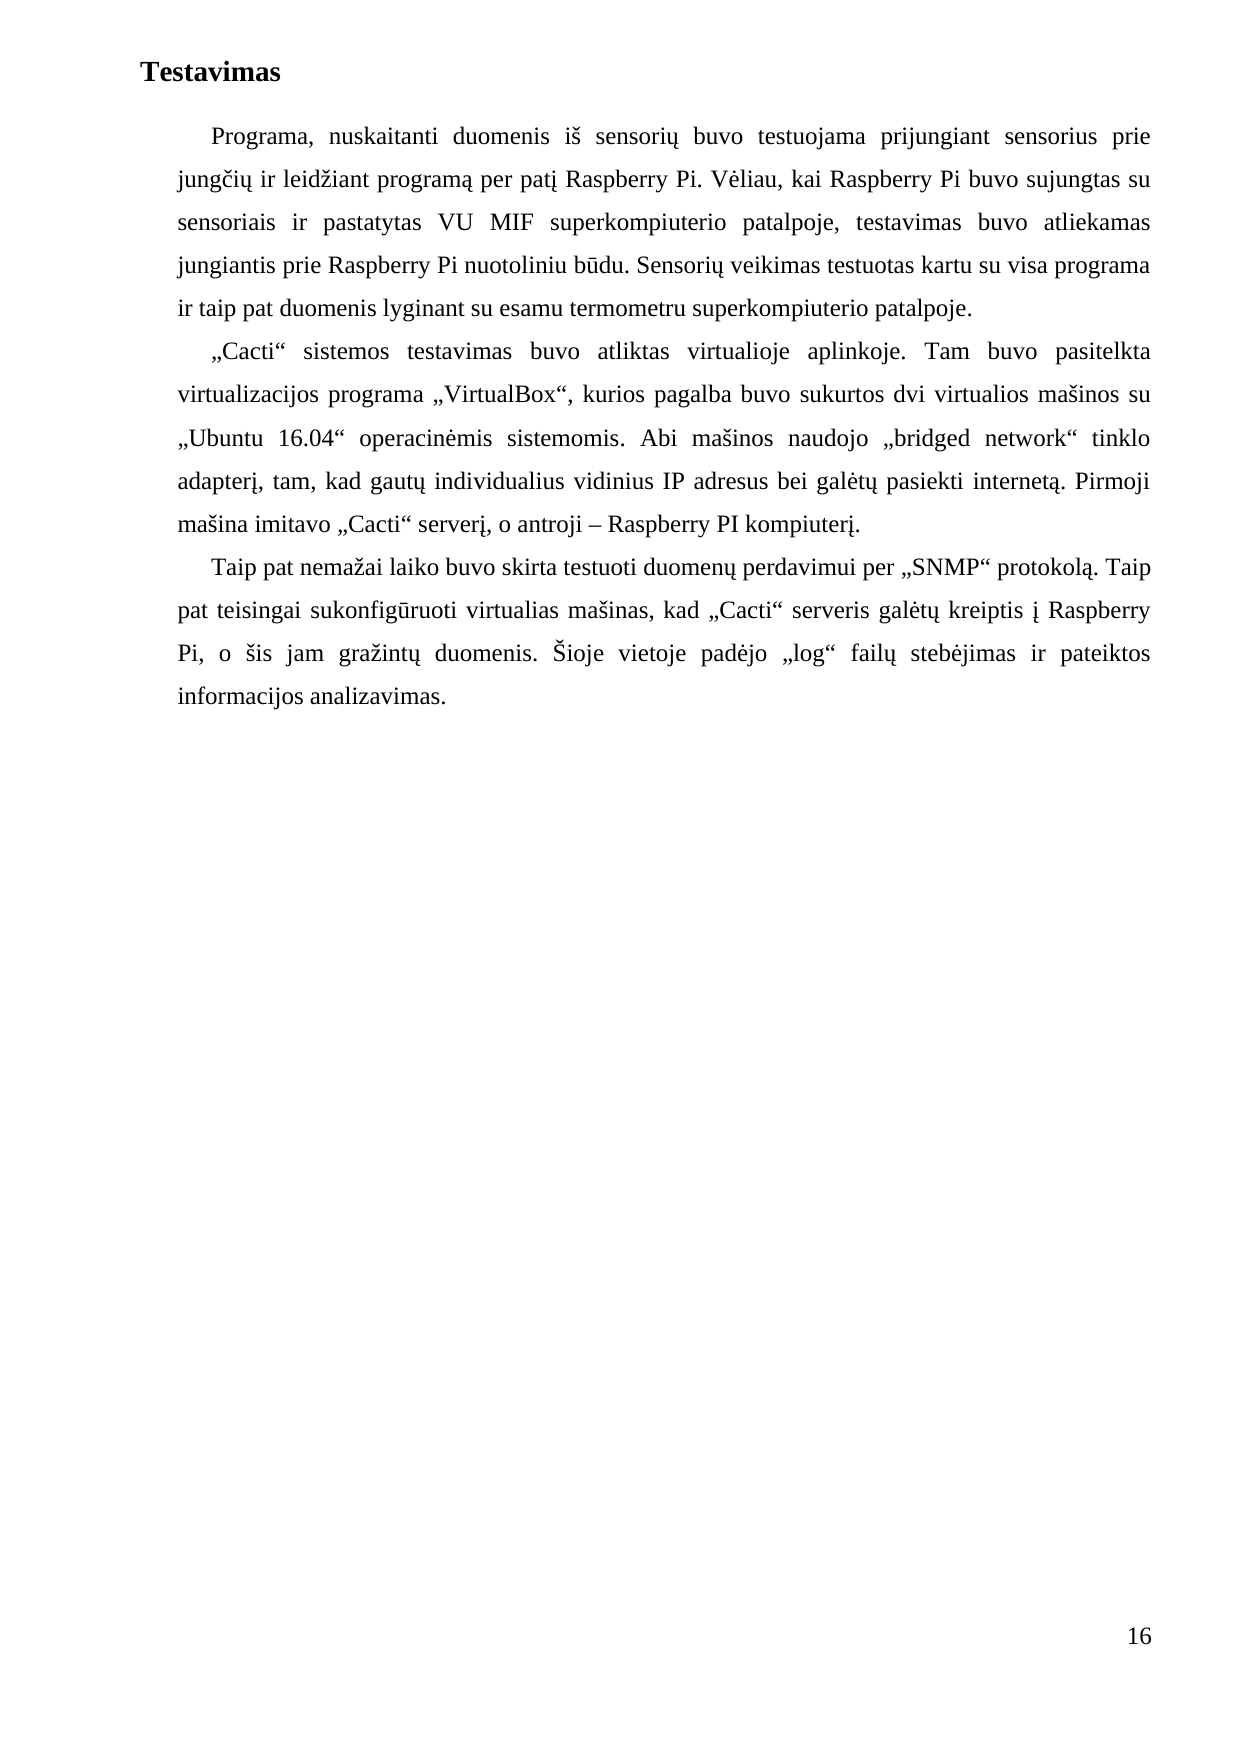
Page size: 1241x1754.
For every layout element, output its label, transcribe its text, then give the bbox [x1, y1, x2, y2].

subtitle Testavimas [140, 54, 1152, 87]
text „Cacti“ sistemos testavimas buvo atliktas virtualioje aplinkoje. Tam buvo pasitelkta virtualizacijos programa „VirtualBox“, kurios pagalba buvo sukurtos dvi virtualios mašinos su „Ubuntu 16.04“ operacinėmis sistemomis. Abi mašinos naudojo „bridged network“ tinklo adapterį, tam, kad gautų individualius vidinius IP adresus bei galėtų pasiekti internetą. Pirmoji mašina imitavo „Cacti“ serverį, o antroji – Raspberry PI kompiuterį. [177, 336, 1152, 538]
text Programa, nuskaitanti duomenis iš sensorių buvo testuojama prijungiant sensorius prie jungčių ir leidžiant programą per patį Raspberry Pi. Vėliau, kai Raspberry Pi buvo sujungtas su sensoriais ir pastatytas VU MIF superkompiuterio patalpoje, testavimas buvo atliekamas jungiantis prie Raspberry Pi nuotoliniu būdu. Sensorių veikimas testuotas kartu su visa programa ir taip pat duomenis lyginant su esamu termometru superkompiuterio patalpoje. [177, 121, 1152, 322]
text Taip pat nemažai laiko buvo skirta testuoti duomenų perdavimui per „SNMP“ protokolą. Taip pat teisingai sukonfigūruoti virtualias mašinas, kad „Cacti“ serveris galėtų kreiptis į Raspberry Pi, o šis jam gražintų duomenis. Šioje vietoje padėjo „log“ failų stebėjimas ir pateiktos informacijos analizavimas. [177, 552, 1152, 710]
